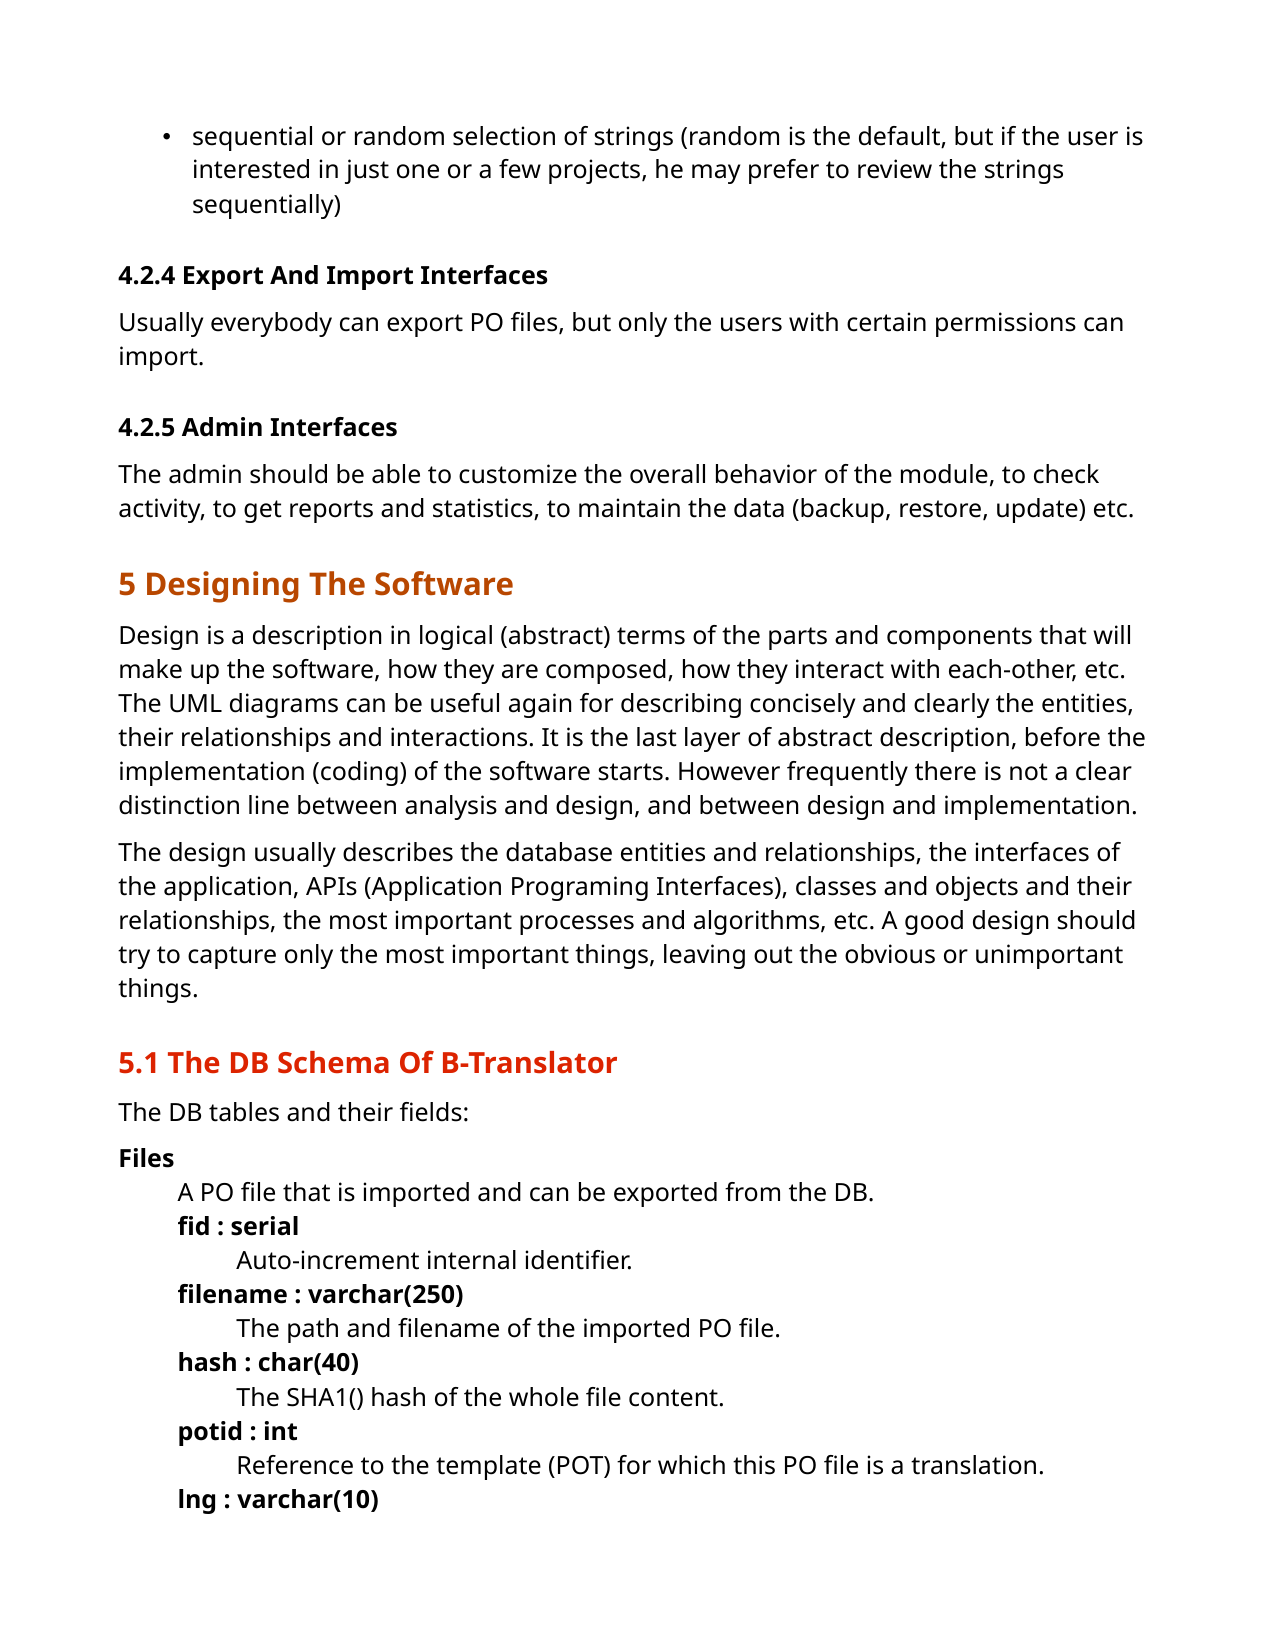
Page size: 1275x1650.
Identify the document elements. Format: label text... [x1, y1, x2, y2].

text The admin should be able to customize the overall behavior of the module, to check activity, to get reports and statistics, to maintain the data (backup, restore, update) etc. [118, 457, 1157, 525]
subtitle hash : char(40) [177, 1345, 1157, 1379]
subtitle fid : serial [177, 1209, 1157, 1243]
subtitle filename : varchar(250) [177, 1277, 1157, 1311]
subtitle Files [118, 1141, 1157, 1175]
text The DB tables and their fields: [118, 1094, 1157, 1128]
list Reference to the template (POT) for which this PO file is a translation. [236, 1447, 1157, 1481]
subtitle 4.2.4 Export And Import Interfaces [118, 258, 1157, 292]
subtitle 5 Designing The Software [118, 562, 1157, 605]
list sequential or random selection of strings (random is the default, but if the user is interested in just one or a few projects, he may prefer to review the strings sequentially) [162, 118, 1157, 220]
subtitle 4.2.5 Admin Interfaces [118, 410, 1157, 444]
subtitle 5.1 The DB Schema Of B-Translator [118, 1042, 1157, 1082]
text Usually everybody can export PO files, but only the users with certain permissions can import. [118, 304, 1157, 372]
list The path and filename of the imported PO file. [236, 1311, 1157, 1345]
list A PO file that is imported and can be exported from the DB. [177, 1175, 1157, 1209]
list Auto-increment internal identifier. [236, 1243, 1157, 1277]
subtitle lng : varchar(10) [177, 1481, 1157, 1515]
text The design usually describes the database entities and relationships, the interfaces of the application, APIs (Application Programing Interfaces), classes and objects and their relationships, the most important processes and algorithms, etc. A good design should try to capture only the most important things, leaving out the obvious or unimportant things. [118, 834, 1157, 1004]
text Design is a description in logical (abstract) terms of the parts and components that will make up the software, how they are composed, how they interact with each-other, etc. The UML diagrams can be useful again for describing concisely and clearly the entities, their relationships and interactions. It is the last layer of abstract description, before the implementation (coding) of the software starts. However frequently there is not a clear distinction line between analysis and design, and between design and implementation. [118, 617, 1157, 822]
subtitle potid : int [177, 1413, 1157, 1447]
list The SHA1() hash of the whole file content. [236, 1379, 1157, 1413]
